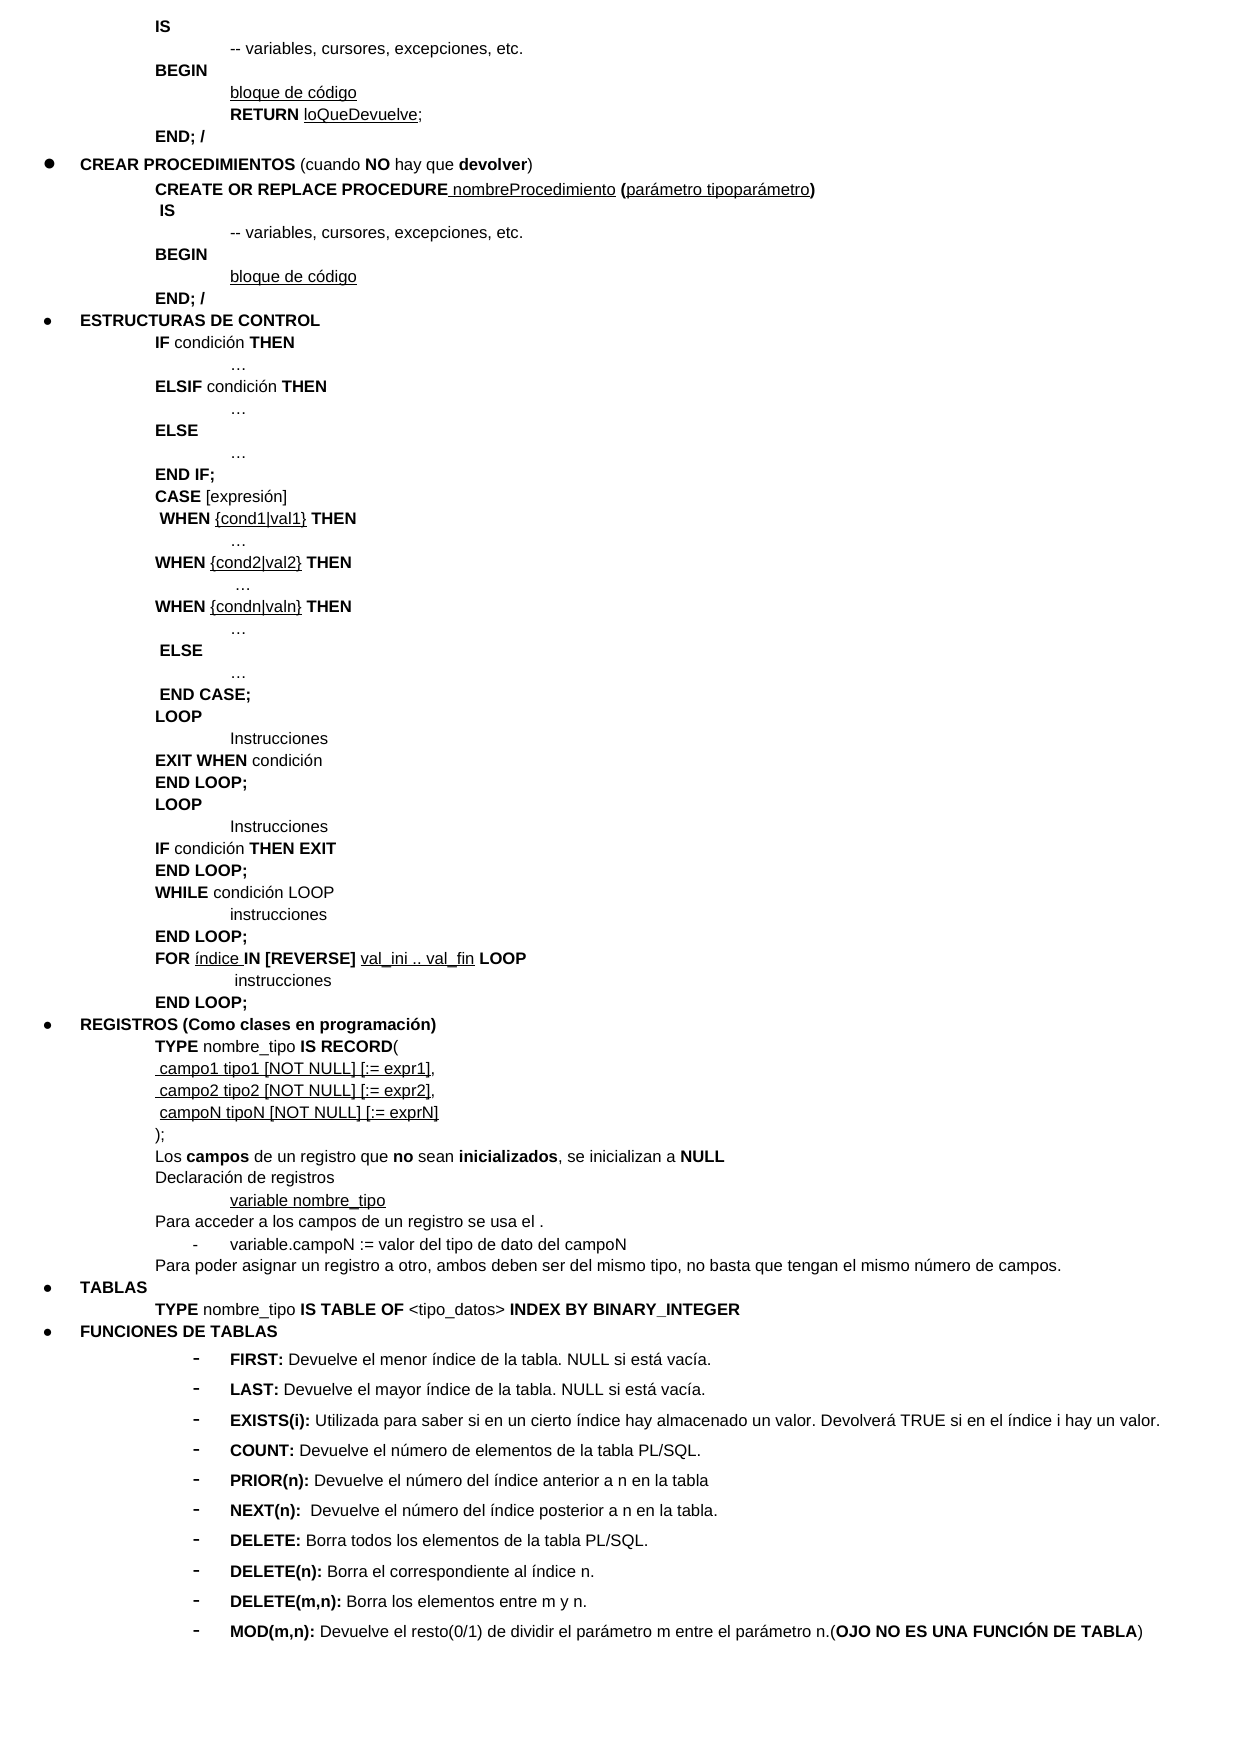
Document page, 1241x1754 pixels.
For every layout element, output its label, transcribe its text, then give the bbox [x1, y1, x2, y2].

text … [155, 443, 1231, 462]
text END LOOP; [155, 992, 1231, 1012]
text CASE [expresión] [155, 487, 1231, 506]
text IS [155, 201, 1231, 220]
text WHEN {condn|valn} THEN [155, 597, 1231, 616]
text … [155, 399, 1231, 418]
list PRIOR(n): Devuelve el número del índice anterior a n en la tabla [192, 1465, 1231, 1491]
text RETURN loQueDevuelve; [155, 105, 1231, 124]
text TYPE nombre_tipo IS RECORD( [155, 1036, 1231, 1056]
list FUNCIONES DE TABLAS [42, 1322, 1231, 1341]
list EXISTS(i): Utilizada para saber si en un cierto índice hay almacenado un valor. Devolverá TRUE si en el índice i hay un valor. [192, 1404, 1231, 1431]
list ESTRUCTURAS DE CONTROL [42, 311, 1231, 330]
text ELSE [155, 421, 1231, 440]
text END IF; [155, 465, 1231, 484]
list FIRST: Devuelve el menor índice de la tabla. NULL si está vacía. [192, 1344, 1231, 1371]
list DELETE(m,n): Borra los elementos entre m y n. [192, 1586, 1231, 1612]
list DELETE: Borra todos los elementos de la tabla PL/SQL. [192, 1525, 1231, 1552]
text LOOP [155, 795, 1231, 814]
text END CASE; [155, 685, 1231, 704]
text -- variables, cursores, excepciones, etc. [230, 223, 1231, 242]
text Instrucciones [155, 817, 1231, 836]
text WHEN {cond1|val1} THEN [155, 509, 1231, 528]
text … [155, 619, 1231, 638]
text LOOP [155, 707, 1231, 726]
text campo1 tipo1 [NOT NULL] [:= expr1], [155, 1058, 1231, 1078]
text IF condición THEN [155, 333, 1231, 352]
list DELETE(n): Borra el correspondiente al índice n. [192, 1556, 1231, 1582]
list REGISTROS (Como clases en programación) [42, 1014, 1231, 1034]
list COUNT: Devuelve el número de elementos de la tabla PL/SQL. [192, 1435, 1231, 1461]
list TABLAS [42, 1278, 1231, 1297]
list LAST: Devuelve el mayor índice de la tabla. NULL si está vacía. [192, 1374, 1231, 1401]
text -- variables, cursores, excepciones, etc. [155, 39, 1231, 58]
text Los campos de un registro que no sean inicializados, se inicializan a NULL [155, 1146, 1231, 1166]
text bloque de código [155, 267, 1231, 286]
text … [155, 663, 1231, 682]
text END LOOP; [155, 773, 1231, 792]
text IF condición THEN EXIT [155, 839, 1231, 858]
list MOD(m,n): Devuelve el resto(0/1) de dividir el parámetro m entre el parámetro n.(OJO NO ES UNA FUNCIÓN DE TABLA) [192, 1616, 1231, 1642]
list NEXT(n): Devuelve el número del índice posterior a n en la tabla. [192, 1495, 1231, 1522]
text END; / [155, 127, 1231, 146]
text variable nombre_tipo [155, 1190, 1231, 1209]
text END LOOP; [155, 861, 1231, 880]
text WHEN {cond2|val2} THEN [155, 553, 1231, 572]
text BEGIN [155, 61, 1231, 80]
text campoN tipoN [NOT NULL] [:= exprN] [155, 1102, 1231, 1122]
text FOR índice IN [REVERSE] val_ini .. val_fin LOOP [155, 948, 1231, 968]
text END LOOP; [155, 927, 1231, 946]
text … ELSIF condición THEN [155, 355, 1231, 396]
text bloque de código [155, 83, 1231, 102]
text BEGIN [155, 245, 1231, 264]
text CREATE OR REPLACE PROCEDURE nombreProcedimiento (parámetro tipoparámetro) [155, 179, 1231, 198]
text Para poder asignar un registro a otro, ambos deben ser del mismo tipo, no basta que tengan el mismo número de campos. [155, 1256, 1231, 1275]
text … [155, 575, 1231, 594]
text instrucciones [155, 971, 1231, 990]
text ); [155, 1124, 1231, 1143]
text instrucciones [155, 904, 1231, 924]
text Declaración de registros [155, 1168, 1231, 1187]
text TYPE nombre_tipo IS TABLE OF <tipo_datos> INDEX BY BINARY_INTEGER [155, 1300, 1231, 1319]
list variable.campoN := valor del tipo de dato del campoN [192, 1234, 1231, 1253]
list CREAR PROCEDIMIENTOS (cuando NO hay que devolver) [42, 149, 1231, 175]
text EXIT WHEN condición [155, 751, 1231, 770]
text Instrucciones [155, 729, 1231, 748]
text campo2 tipo2 [NOT NULL] [:= expr2], [155, 1080, 1231, 1099]
text ELSE [155, 641, 1231, 660]
text … [155, 531, 1231, 550]
text END; / [155, 289, 1231, 308]
text WHILE condición LOOP [155, 883, 1231, 902]
text IS [155, 17, 1231, 36]
text Para acceder a los campos de un registro se usa el . [155, 1212, 1231, 1231]
